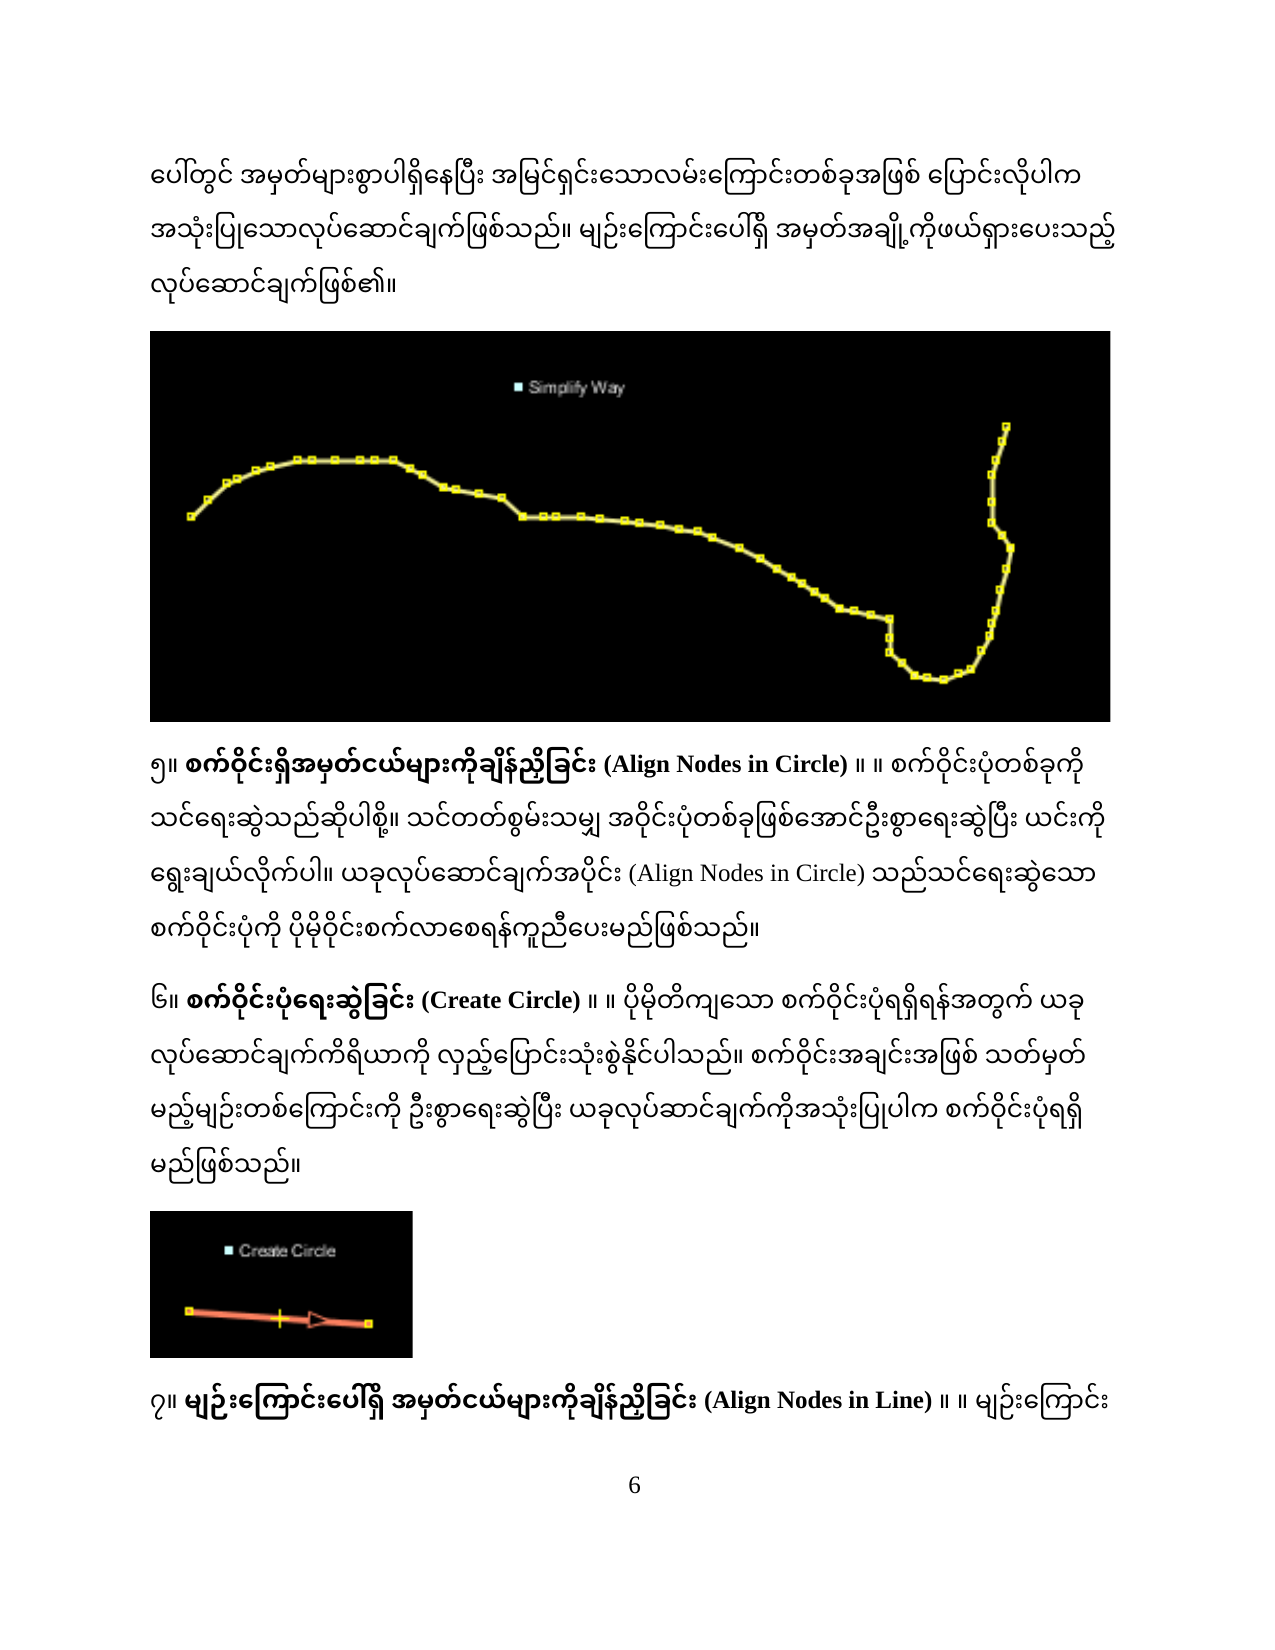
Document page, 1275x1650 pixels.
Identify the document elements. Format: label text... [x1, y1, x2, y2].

picture [150, 331, 1111, 722]
picture [150, 1211, 413, 1358]
text ၇။ မျဉ်းကြောင်းပေါ်ရှိ အမှတ်ငယ်များကိုချိန်ညှိခြင်း (Align Nodes in Line) ။ ။ မျဉ်းကြောင်း [150, 1375, 1125, 1430]
text ပေါ်တွင် အမှတ်များစွာပါရှိနေပြီး အမြင်ရှင်းသောလမ်းကြောင်းတစ်ခုအဖြစ် ပြောင်းလိုပါက အသုံးပြုသောလုပ်ဆောင်ချက်ဖြစ်သည်။ မျဉ်းကြောင်းပေါ်ရှိ အမှတ်အချို့ကိုဖယ်ရှားပေးသည့်လုပ်ဆောင်ချက်ဖြစ်၏။ [150, 150, 1125, 314]
text ၅။ စက်ဝိုင်းရှိအမှတ်ငယ်များကိုချိန်ညှိခြင်း (Align Nodes in Circle) ။ ။ စက်ဝိုင်းပုံတစ်ခုကို သင်ရေးဆွဲသည်ဆိုပါစို့။ သင်တတ်စွမ်းသမျှ အဝိုင်းပုံတစ်ခုဖြစ်အောင်ဦးစွာရေးဆွဲပြီး ယင်းကိုရွေးချယ်လိုက်ပါ။ ယခုလုပ်ဆောင်ချက်အပိုင်း (Align Nodes in Circle) သည်သင်ရေးဆွဲသောစက်ဝိုင်းပုံကို ပိုမိုဝိုင်းစက်လာစေရန်ကူညီပေးမည်ဖြစ်သည်။ [150, 739, 1125, 957]
text ၆။ စက်ဝိုင်းပုံရေးဆွဲခြင်း (Create Circle) ။ ။ ပိုမိုတိကျသော စက်ဝိုင်းပုံရရှိရန်အတွက် ယခုလုပ်ဆောင်ချက်ကိရိယာကို လှည့်ပြောင်းသုံးစွဲနိုင်ပါသည်။ စက်ဝိုင်းအချင်းအဖြစ် သတ်မှတ်မည့်မျဉ်းတစ်ကြောင်းကို ဦးစွာရေးဆွဲပြီး ယခုလုပ်ဆာင်ချက်ကိုအသုံးပြုပါက စက်ဝိုင်းပုံရရှိမည်ဖြစ်သည်။ [150, 975, 1125, 1194]
